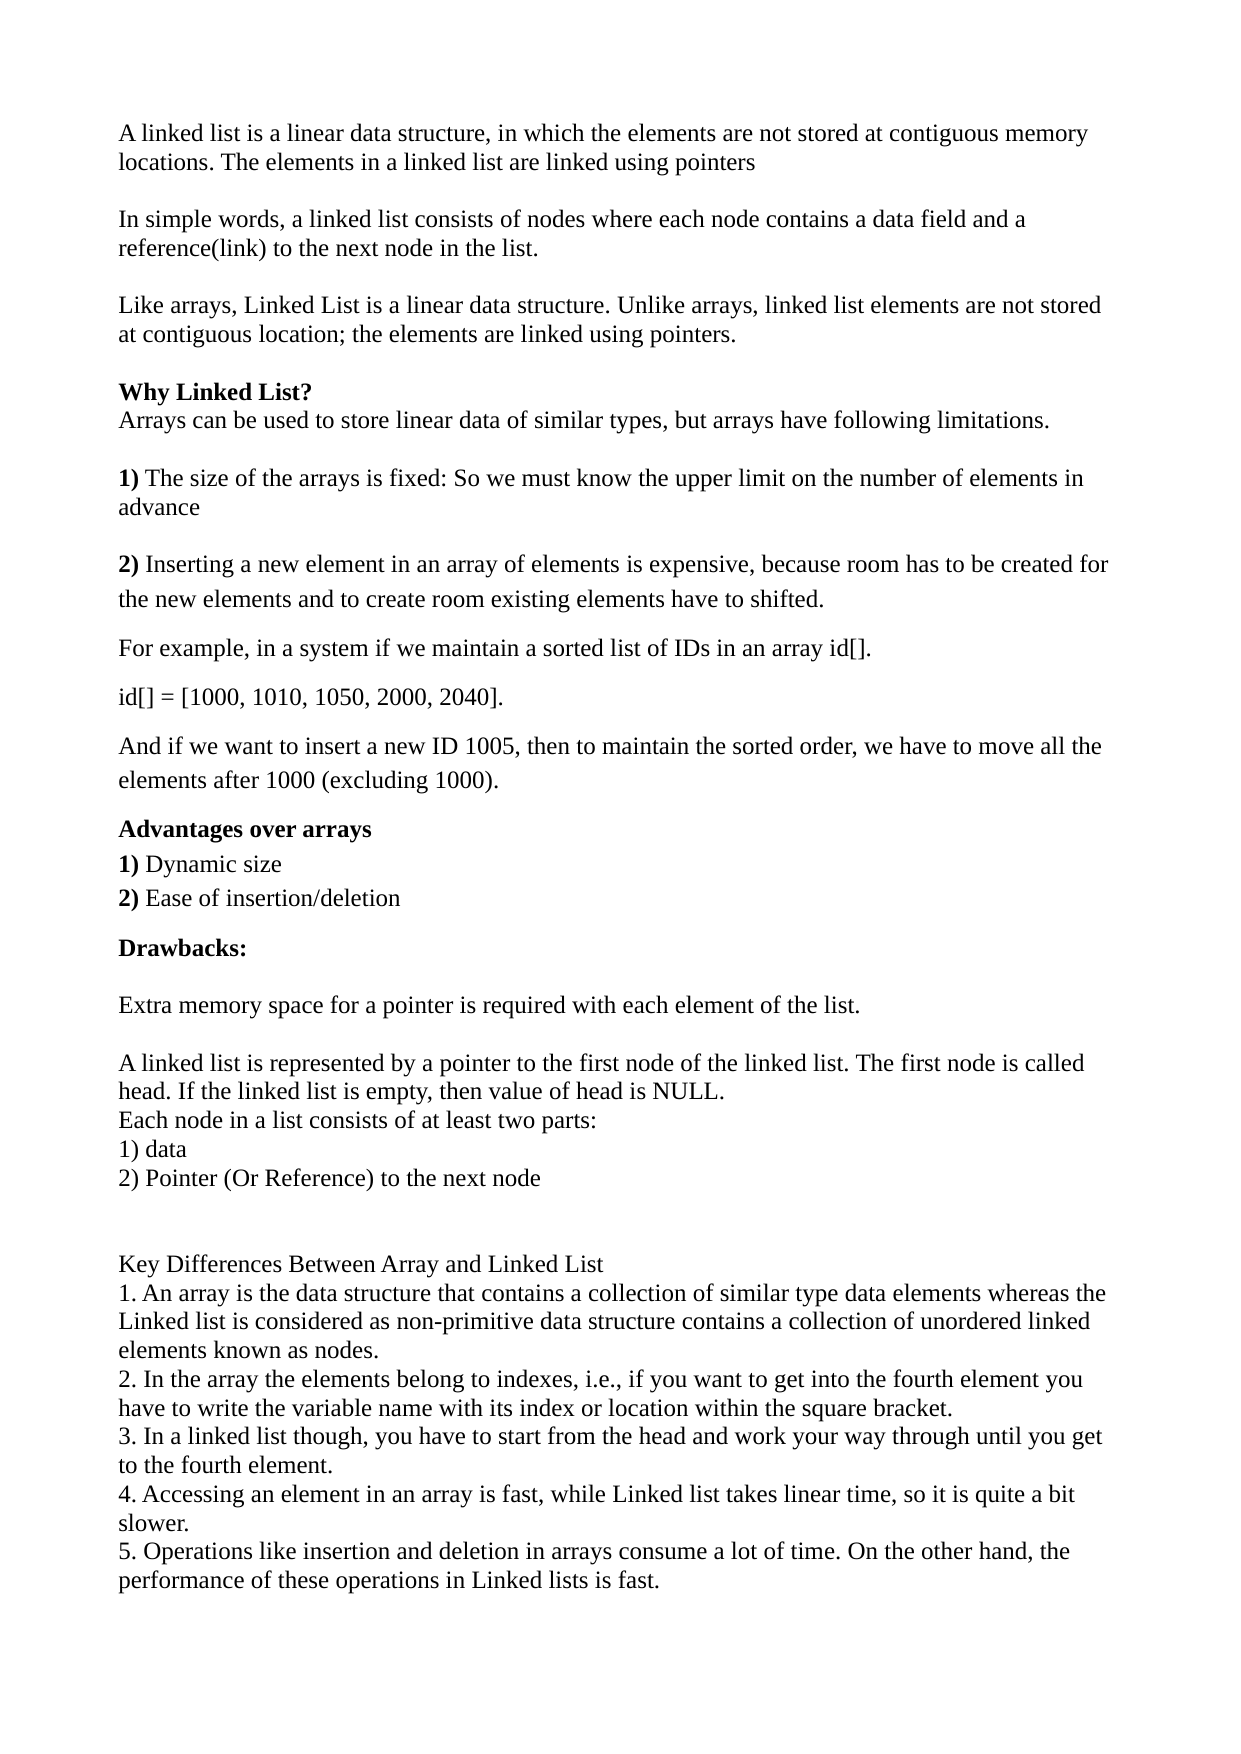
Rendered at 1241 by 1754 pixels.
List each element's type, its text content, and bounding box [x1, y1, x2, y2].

text id[] = [1000, 1010, 1050, 2000, 2040]. [118, 682, 1122, 711]
text Key Differences Between Array and Linked List [118, 1249, 1122, 1278]
text 4. Accessing an element in an array is fast, while Linked list takes linear time, so it is quite a bit slower. [118, 1479, 1122, 1536]
text Extra memory space for a pointer is required with each element of the list. [118, 990, 1122, 1019]
text 1) The size of the arrays is fixed: So we must know the upper limit on the number of elements in advance [118, 463, 1122, 521]
text 1. An array is the data structure that contains a collection of similar type data elements whereas the Linked list is considered as non-primitive data structure contains a collection of unordered linked elements known as nodes. [118, 1278, 1122, 1364]
text For example, in a system if we maintain a sorted list of IDs in an array id[]. [118, 633, 1122, 662]
text Why Linked List? Arrays can be used to store linear data of similar types, but arrays have following limitations. [118, 377, 1122, 434]
text 2. In the array the elements belong to indexes, i.e., if you want to get into the fourth element you have to write the variable name with its index or location within the square bracket. 3. In a linked list though, you have to start from the head and work your way through until you get to the fourth element. [118, 1364, 1122, 1479]
text 5. Operations like insertion and deletion in arrays consume a lot of time. On the other hand, the performance of these operations in Linked lists is fast. [118, 1536, 1122, 1594]
text And if we want to insert a new ID 1005, then to maintain the sorted order, we have to move all the elements after 1000 (excluding 1000). [118, 731, 1122, 794]
text A linked list is a linear data structure, in which the elements are not stored at contiguous memory locations. The elements in a linked list are linked using pointers [118, 118, 1122, 176]
text In simple words, a linked list consists of nodes where each node contains a data field and a reference(link) to the next node in the list. [118, 204, 1122, 262]
text 2) Inserting a new element in an array of elements is expensive, because room has to be created for the new elements and to create room existing elements have to shifted. [118, 549, 1122, 613]
text Advantages over arrays 1) Dynamic size 2) Ease of insertion/deletion [118, 814, 1122, 912]
text A linked list is represented by a pointer to the first node of the linked list. The first node is called head. If the linked list is empty, then value of head is NULL. Each node in a list consists of at least two parts: 1) data 2) Pointer (Or Reference) to the next node [118, 1048, 1122, 1191]
text Drawbacks: [118, 933, 1122, 961]
text Like arrays, Linked List is a linear data structure. Unlike arrays, linked list elements are not stored at contiguous location; the elements are linked using pointers. [118, 291, 1122, 348]
